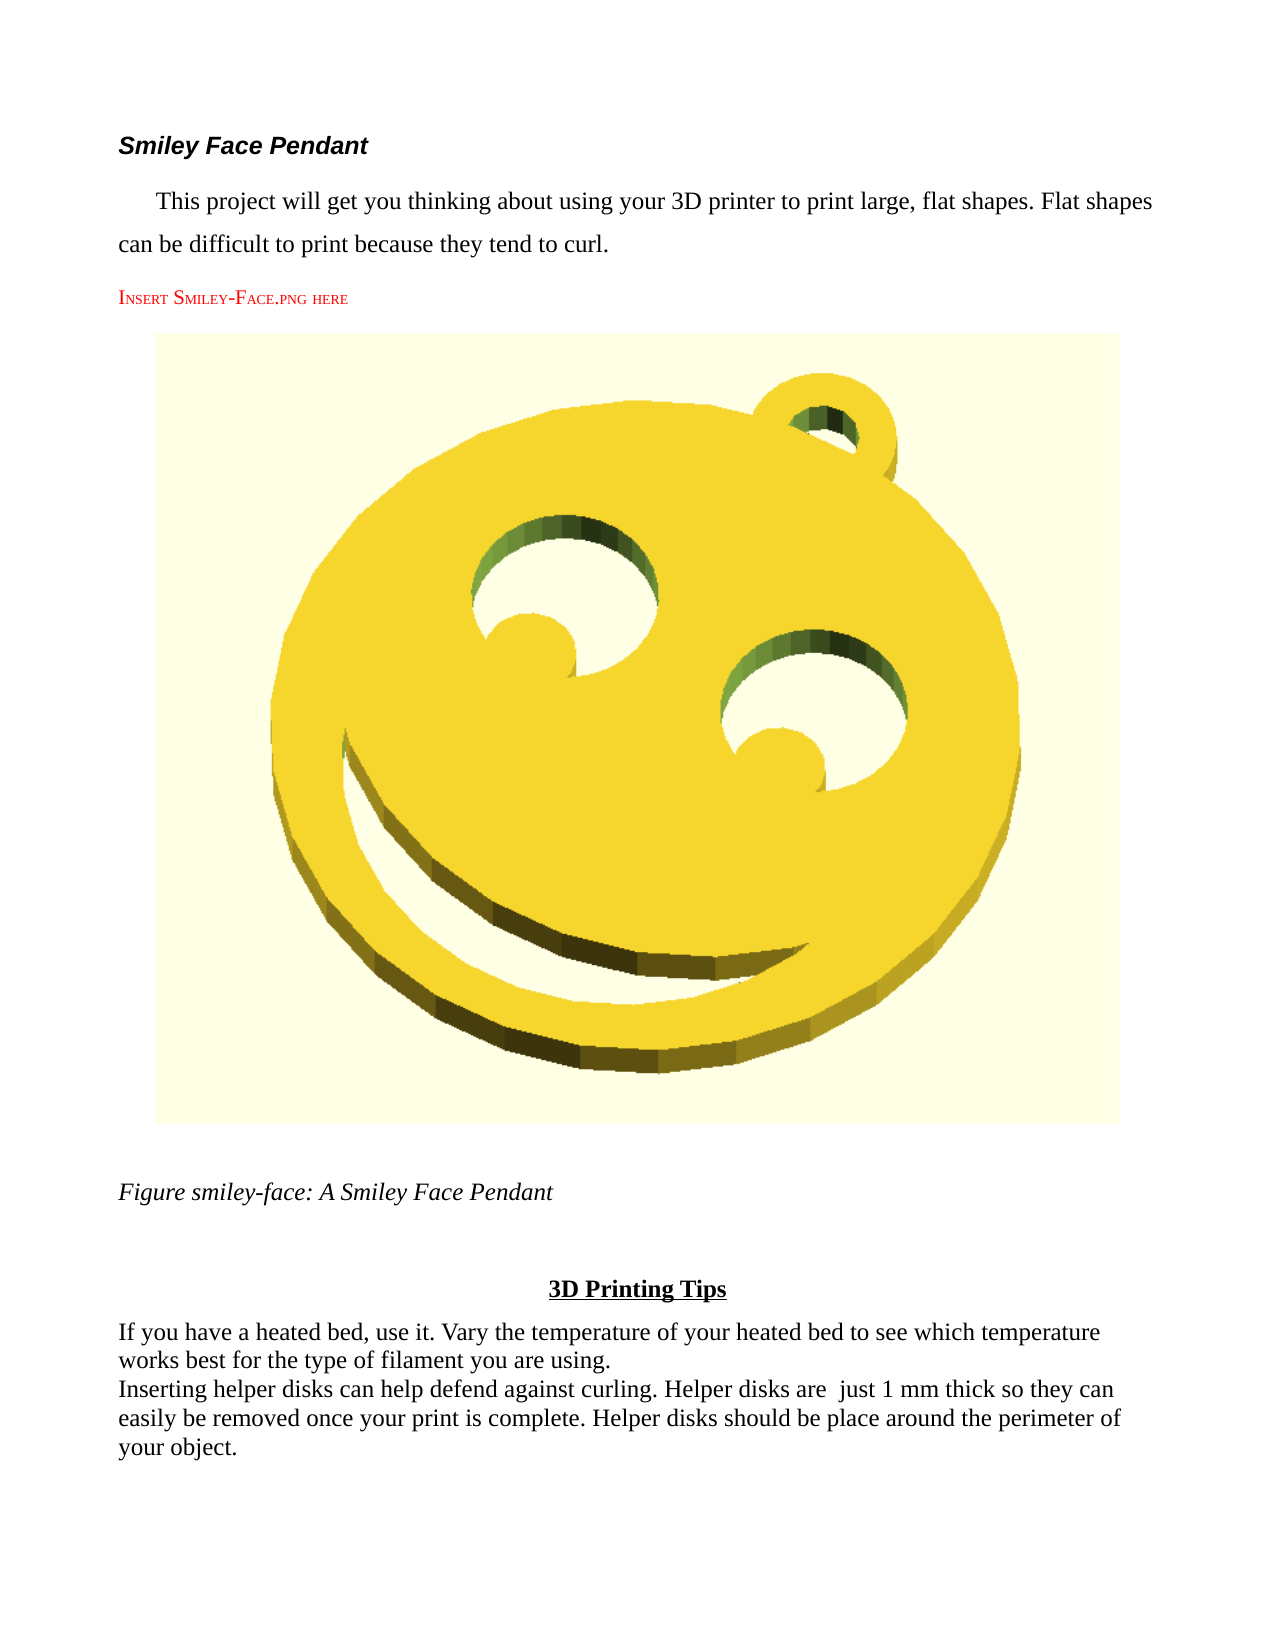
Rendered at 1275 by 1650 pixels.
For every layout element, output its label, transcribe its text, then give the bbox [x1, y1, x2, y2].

text This project will get you thinking about using your 3D printer to print large, flat shapes. Flat shapes can be difficult to print because they tend to curl. [118, 186, 1157, 258]
list Inserting helper disks can help defend against curling. Helper disks are just 1 mm thick so they can easily be removed once your print is complete. Helper disks should be place around the perimeter of your object. [118, 1374, 1157, 1461]
subtitle Smiley Face Pendant [118, 131, 1157, 159]
list Figure smiley-face: A Smiley Face Pendant [118, 1177, 1157, 1206]
text Insert Smiley-Face.png here [118, 285, 1157, 309]
picture [155, 333, 1120, 1124]
list 3D Printing Tips [118, 1274, 1157, 1302]
list If you have a heated bed, use it. Vary the temperature of your heated bed to see which temperature works best for the type of filament you are using. [118, 1317, 1157, 1374]
